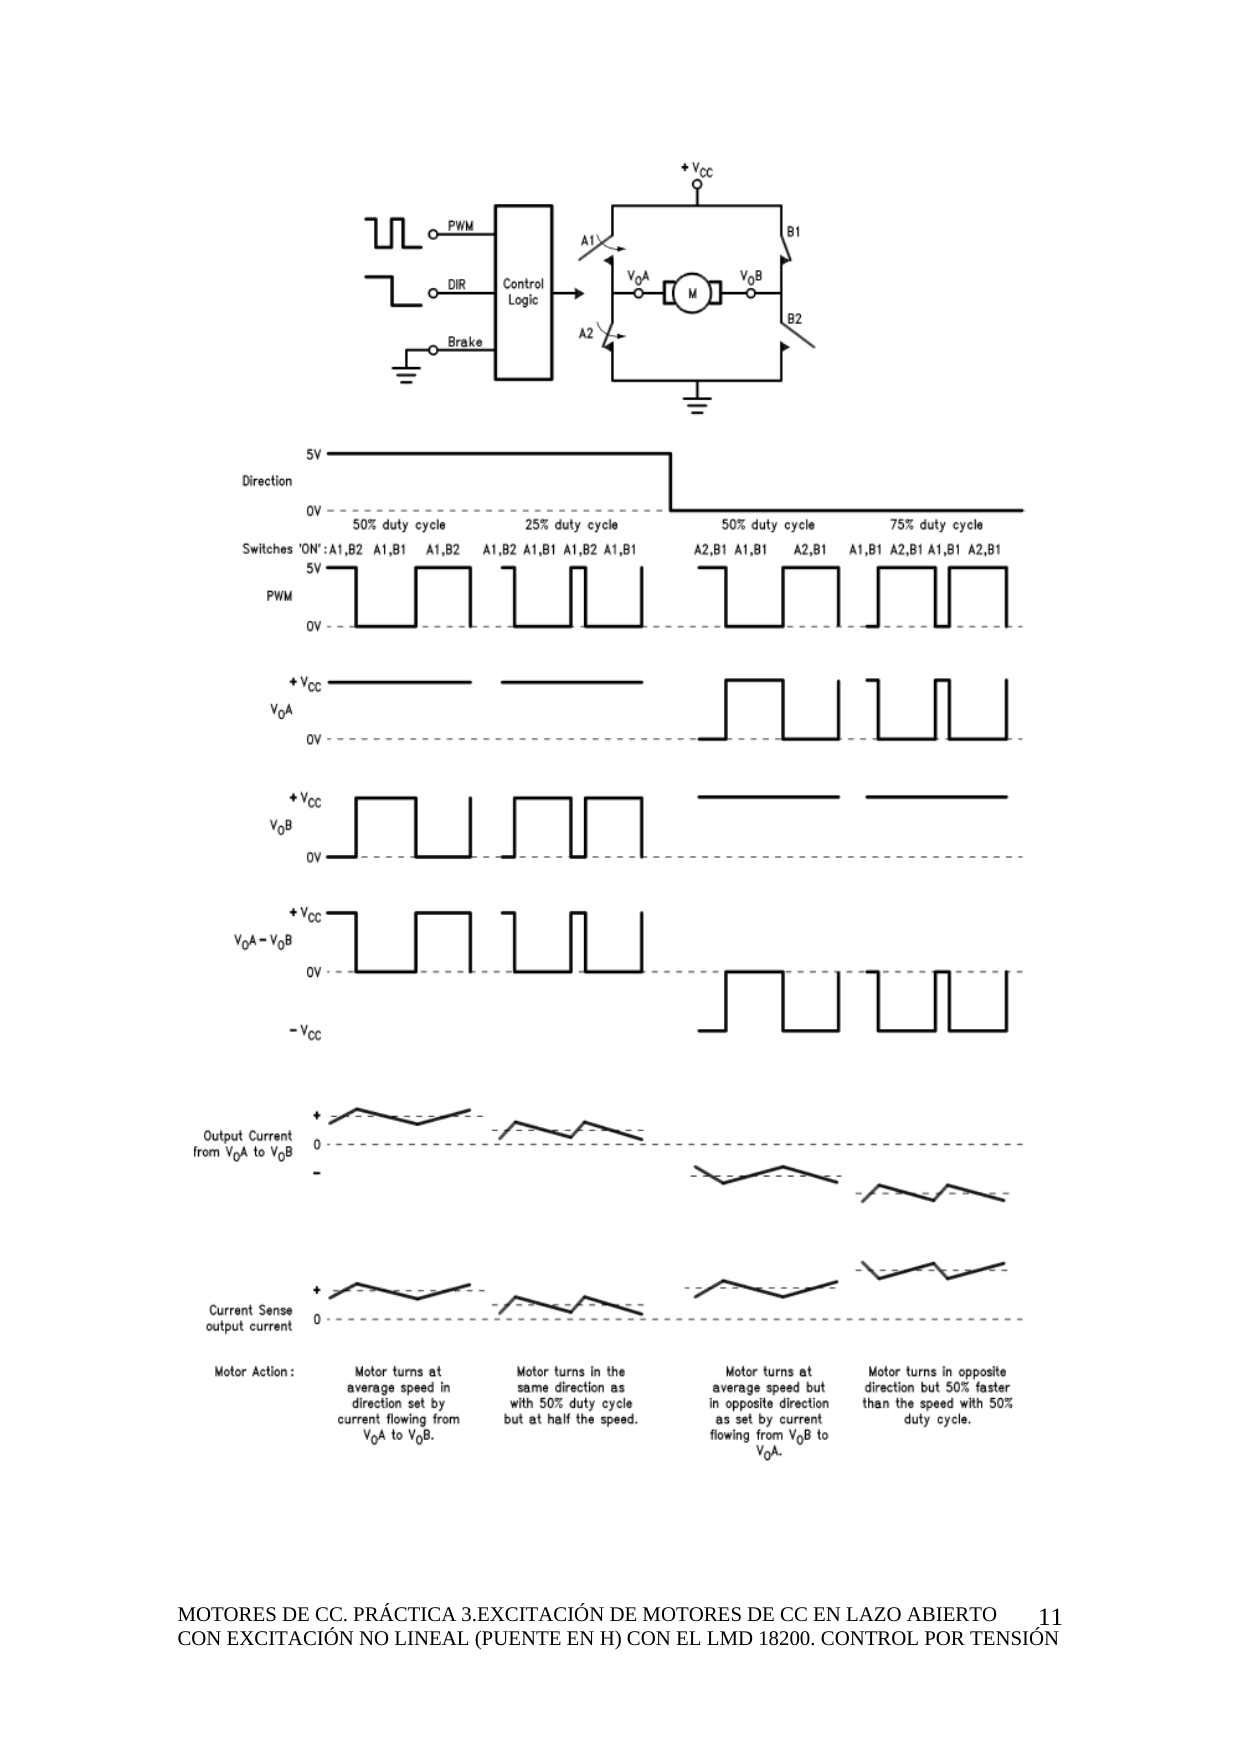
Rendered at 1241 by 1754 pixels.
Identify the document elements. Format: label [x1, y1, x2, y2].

picture [193, 156, 1047, 1468]
